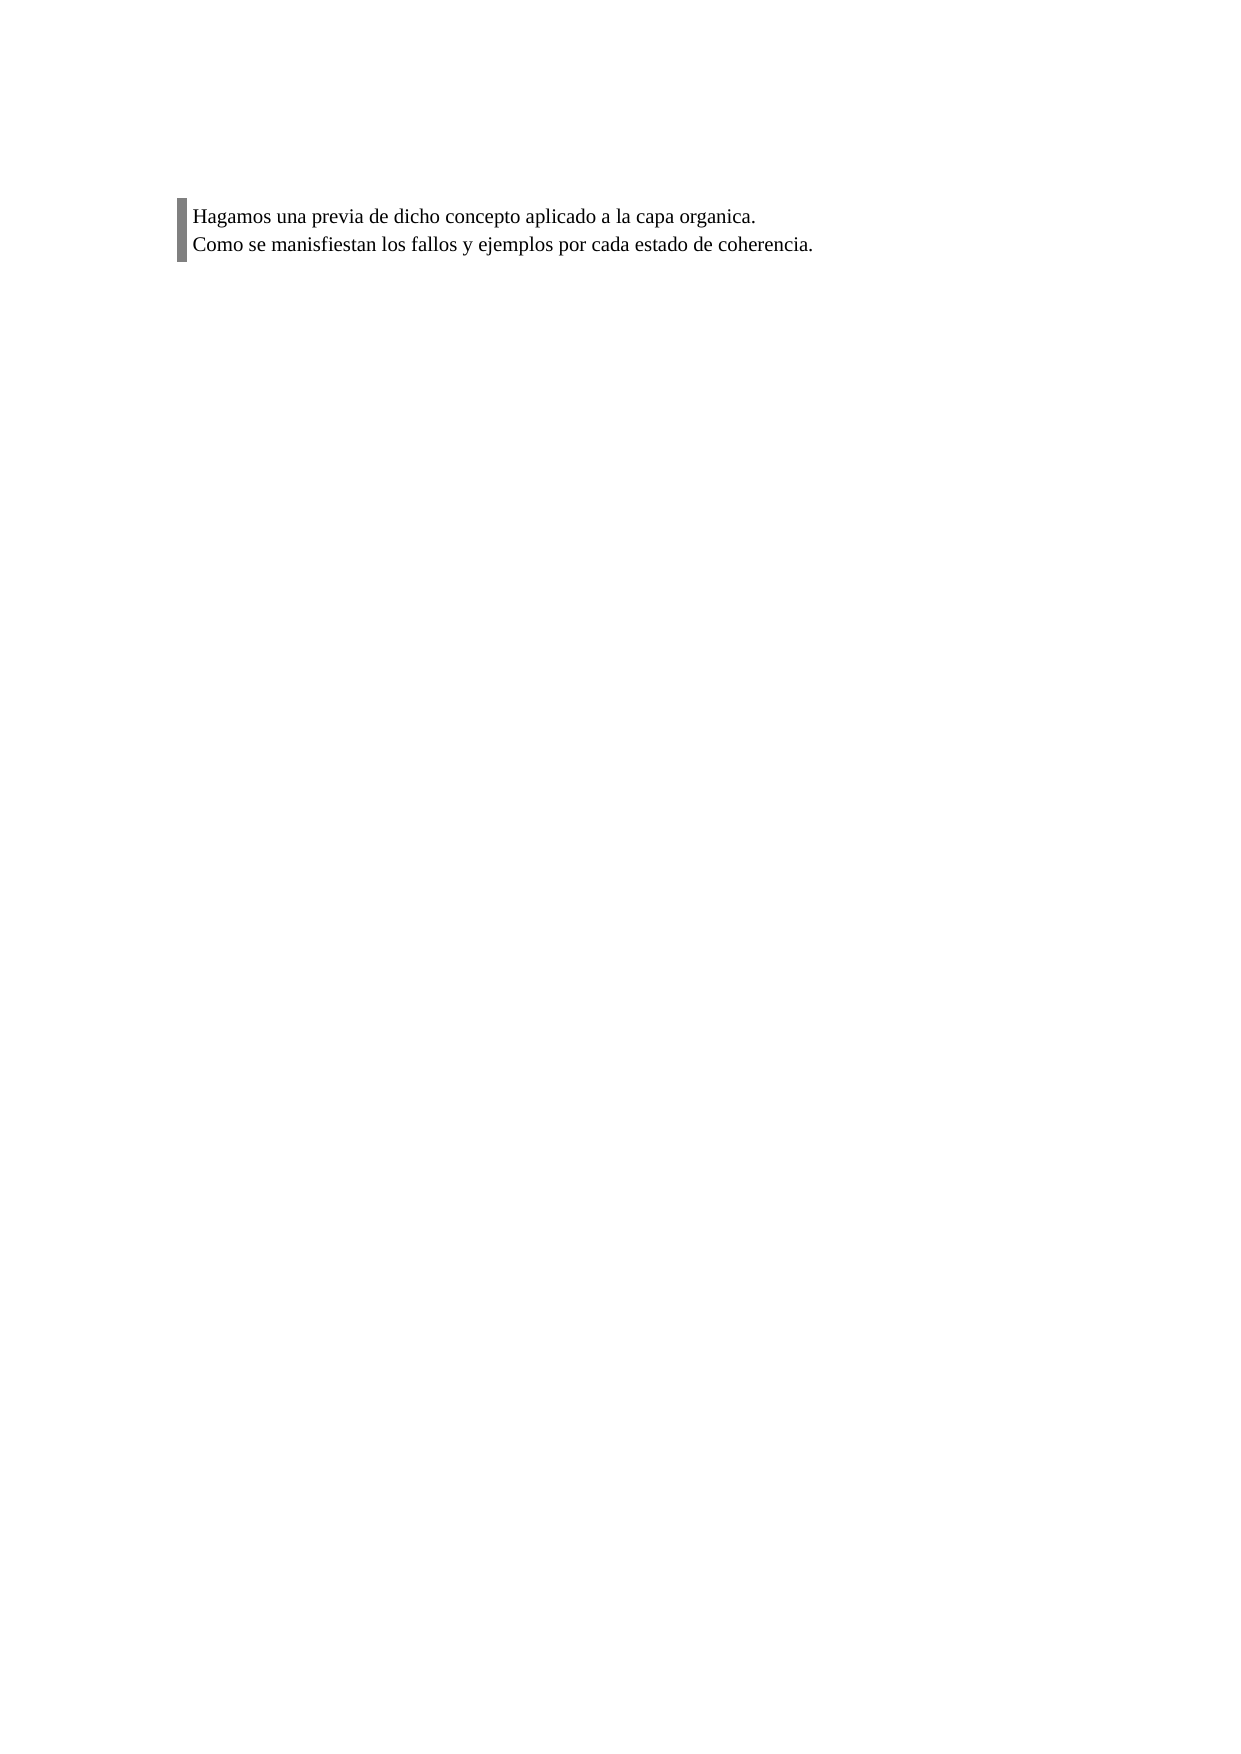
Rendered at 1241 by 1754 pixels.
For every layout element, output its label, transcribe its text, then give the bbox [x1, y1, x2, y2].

table_header Capa de Organización [187, 446, 354, 578]
table_cell 1. Tumor (Patrón Difuso Local): Ruptura de enlaces intercelulares. 2. Leucemia (Patrón [662, 1418, 856, 1628]
subtitle El Origen Profundo: Fallos en la Capa Orgánica que se Manifiestan en la Vida [187, 327, 1053, 421]
table_cell – Cáncer: Como ya discutimos. – Leucemia: Como ya discutimos. – SIDA (VIH), COVID-19 (SARS-CoV-2): Un virus inyecta [856, 1418, 1144, 1628]
table_cell – Priones: Un error de plegamiento en una proteína (PrP) que se propaga y corrompe a las proteínas sanas. Es un "fallo de software" molecular puro. – Errores Congénitos del Metabolismo: Falta una enzima (ciclo roto) para procesar un aminoácido, como la Fenilcetonuria. – Amiloidosis: Agregación tóxica de proteínas (como el beta-amiloide en el Alzheimer) que forman placas insolubles. [856, 580, 1144, 1416]
table_cell Capa Orgánica (Molecular) [187, 580, 354, 1416]
table_header Ejemplo Concreto y Vínculo con Enfermedad [856, 446, 1144, 578]
text Hagamos una previa de dicho concepto aplicado a la capa organica. Como se manisfiestan los fallos y ejemplos por cada estado de coherencia. [187, 198, 1122, 262]
table_cell Red estable de reacciones autocatalíticas. Moléculas complejas que cooperan. [354, 580, 662, 1416]
table_cell Capa de la Vida (Celular) [187, 1418, 354, 1628]
table_cell 1. "Error de Plegamiento" (Patrón de Partícula Defectuosa): Una molécula se pliega de forma errónea, corrompiendo su función. 2. "Ciclo Roto" (Patrón de Onda Interrumpida): Una reacción cíclica crucial se detiene o se desvía. 3. "Polimerización Tóxica" (Patrón Difuso Agresivo): Moléculas se agregan de forma descontrolada, formando polímeros disfuncionales. [662, 580, 856, 1416]
table_cell Célula autopoiética (Unicelular) o tejido coordinado (Pluricelular). [354, 1418, 662, 1628]
table_header Manifestación de un "Falllo" / "Patrón" [662, 446, 856, 578]
table_header Estado de Coherencia [354, 446, 662, 578]
